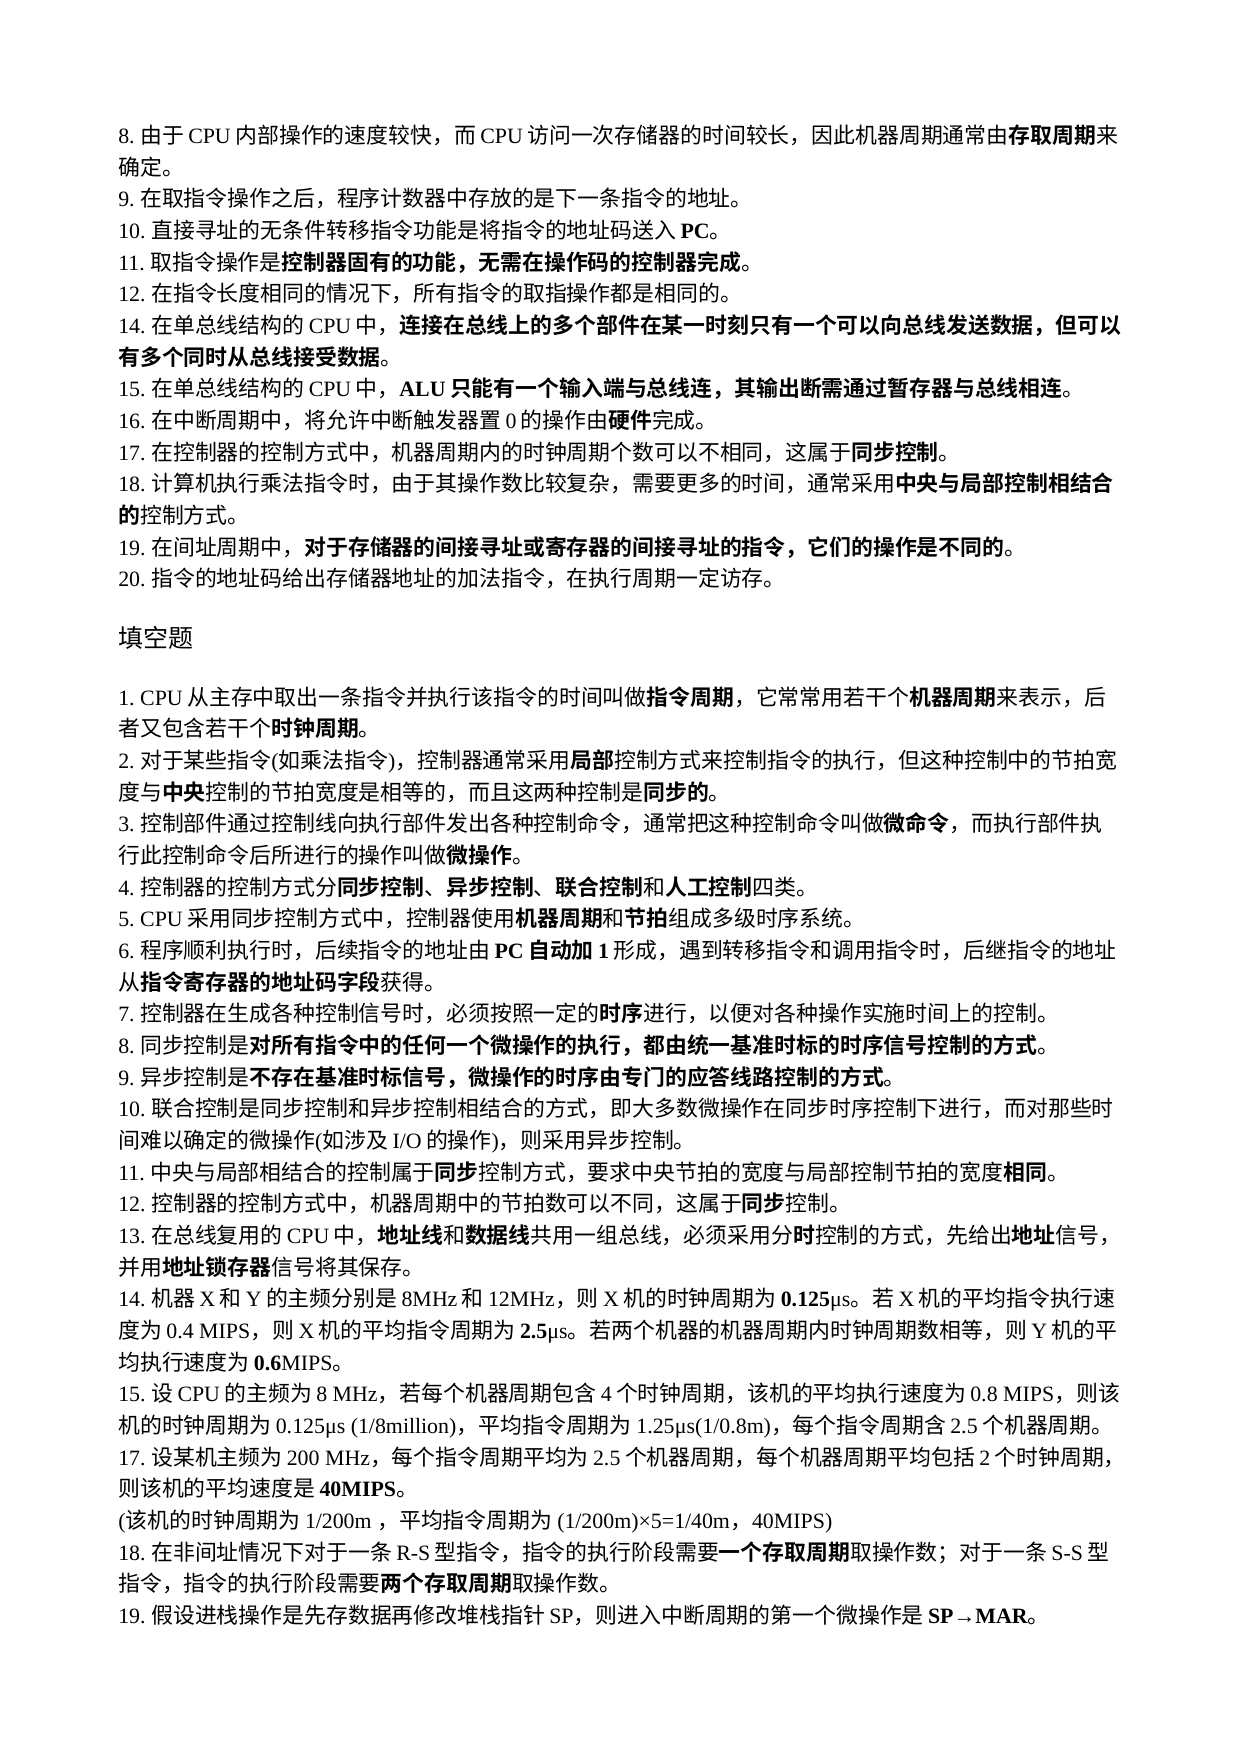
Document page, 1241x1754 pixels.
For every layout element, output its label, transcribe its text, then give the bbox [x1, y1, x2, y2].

text (该机的时钟周期为1/200m ，平均指令周期为 (1/200m)×5=1/40m，40MIPS) [118, 1503, 1122, 1535]
text 8. 由于CPU内部操作的速度较快，而CPU访问一次存储器的时间较长，因此机器周期通常由存取周期来确定。 [118, 118, 1122, 181]
text 8. 同步控制是对所有指令中的任何一个微操作的执行，都由统一基准时标的时序信号控制的方式。 [118, 1028, 1122, 1060]
text 14. 在单总线结构的CPU中，连接在总线上的多个部件在某一时刻只有一个可以向总线发送数据，但可以有多个同时从总线接受数据。 [118, 308, 1122, 371]
text 9. 异步控制是不存在基准时标信号，微操作的时序由专门的应答线路控制的方式。 [118, 1060, 1122, 1091]
text 4. 控制器的控制方式分同步控制、异步控制、联合控制和人工控制四类。 [118, 870, 1122, 901]
text 14. 机器X和Y的主频分别是8MHz和12MHz，则X机的时钟周期为0.125μs。若X机的平均指令执行速度为0.4 MIPS，则X机的平均指令周期为2.5μs。若两个机器的机器周期内时钟周期数相等，则Y机的平均执行速度为0.6MIPS。 [118, 1281, 1122, 1376]
text 3. 控制部件通过控制线向执行部件发出各种控制命令，通常把这种控制命令叫做微命令，而执行部件执行此控制命令后所进行的操作叫做微操作。 [118, 806, 1122, 870]
text 15. 设CPU的主频为8 MHz，若每个机器周期包含4个时钟周期，该机的平均执行速度为0.8 MIPS，则该机的时钟周期为0.125μs (1/8million)，平均指令周期为 1.25μs(1/0.8m)，每个指令周期含2.5个机器周期。 [118, 1376, 1122, 1440]
text 18. 在非间址情况下对于一条R-S型指令，指令的执行阶段需要一个存取周期取操作数；对于一条S-S型指令，指令的执行阶段需要两个存取周期取操作数。 [118, 1535, 1122, 1598]
text 11. 取指令操作是控制器固有的功能，无需在操作码的控制器完成。 [118, 245, 1122, 276]
text 10. 联合控制是同步控制和异步控制相结合的方式，即大多数微操作在同步时序控制下进行，而对那些时间难以确定的微操作(如涉及I/O的操作)，则采用异步控制。 [118, 1091, 1122, 1155]
text 12. 在指令长度相同的情况下，所有指令的取指操作都是相同的。 [118, 276, 1122, 308]
text 12. 控制器的控制方式中，机器周期中的节拍数可以不同，这属于同步控制。 [118, 1186, 1122, 1218]
text 18. 计算机执行乘法指令时，由于其操作数比较复杂，需要更多的时间，通常采用中央与局部控制相结合的控制方式。 [118, 466, 1122, 530]
text 1. CPU从主存中取出一条指令并执行该指令的时间叫做指令周期，它常常用若干个机器周期来表示，后者又包含若干个时钟周期。 [118, 680, 1122, 743]
text 10. 直接寻址的无条件转移指令功能是将指令的地址码送入PC。 [118, 213, 1122, 245]
text 17. 在控制器的控制方式中，机器周期内的时钟周期个数可以不相同，这属于同步控制。 [118, 435, 1122, 466]
text 19. 假设进栈操作是先存数据再修改堆栈指针SP，则进入中断周期的第一个微操作是SP→MAR。 [118, 1598, 1122, 1630]
text 13. 在总线复用的CPU中，地址线和数据线共用一组总线，必须采用分时控制的方式，先给出地址信号，并用地址锁存器信号将其保存。 [118, 1218, 1122, 1281]
text 5. CPU采用同步控制方式中，控制器使用机器周期和节拍组成多级时序系统。 [118, 901, 1122, 933]
text 2. 对于某些指令(如乘法指令)，控制器通常采用局部控制方式来控制指令的执行，但这种控制中的节拍宽度与中央控制的节拍宽度是相等的，而且这两种控制是同步的。 [118, 743, 1122, 806]
text 6. 程序顺利执行时，后续指令的地址由PC自动加1形成，遇到转移指令和调用指令时，后继指令的地址从指令寄存器的地址码字段获得。 [118, 933, 1122, 996]
text 填空题 [118, 618, 1122, 654]
text 11. 中央与局部相结合的控制属于同步控制方式，要求中央节拍的宽度与局部控制节拍的宽度相同。 [118, 1155, 1122, 1186]
text 20. 指令的地址码给出存储器地址的加法指令，在执行周期一定访存。 [118, 561, 1122, 593]
text 15. 在单总线结构的CPU中，ALU只能有一个输入端与总线连，其输出断需通过暂存器与总线相连。 [118, 371, 1122, 403]
text 19. 在间址周期中，对于存储器的间接寻址或寄存器的间接寻址的指令，它们的操作是不同的。 [118, 530, 1122, 561]
text 7. 控制器在生成各种控制信号时，必须按照一定的时序进行，以便对各种操作实施时间上的控制。 [118, 996, 1122, 1028]
text 17. 设某机主频为200 MHz，每个指令周期平均为2.5个机器周期，每个机器周期平均包括2个时钟周期，则该机的平均速度是40MIPS。 [118, 1440, 1122, 1503]
text 9. 在取指令操作之后，程序计数器中存放的是下一条指令的地址。 [118, 181, 1122, 213]
text 16. 在中断周期中，将允许中断触发器置0的操作由硬件完成。 [118, 403, 1122, 435]
